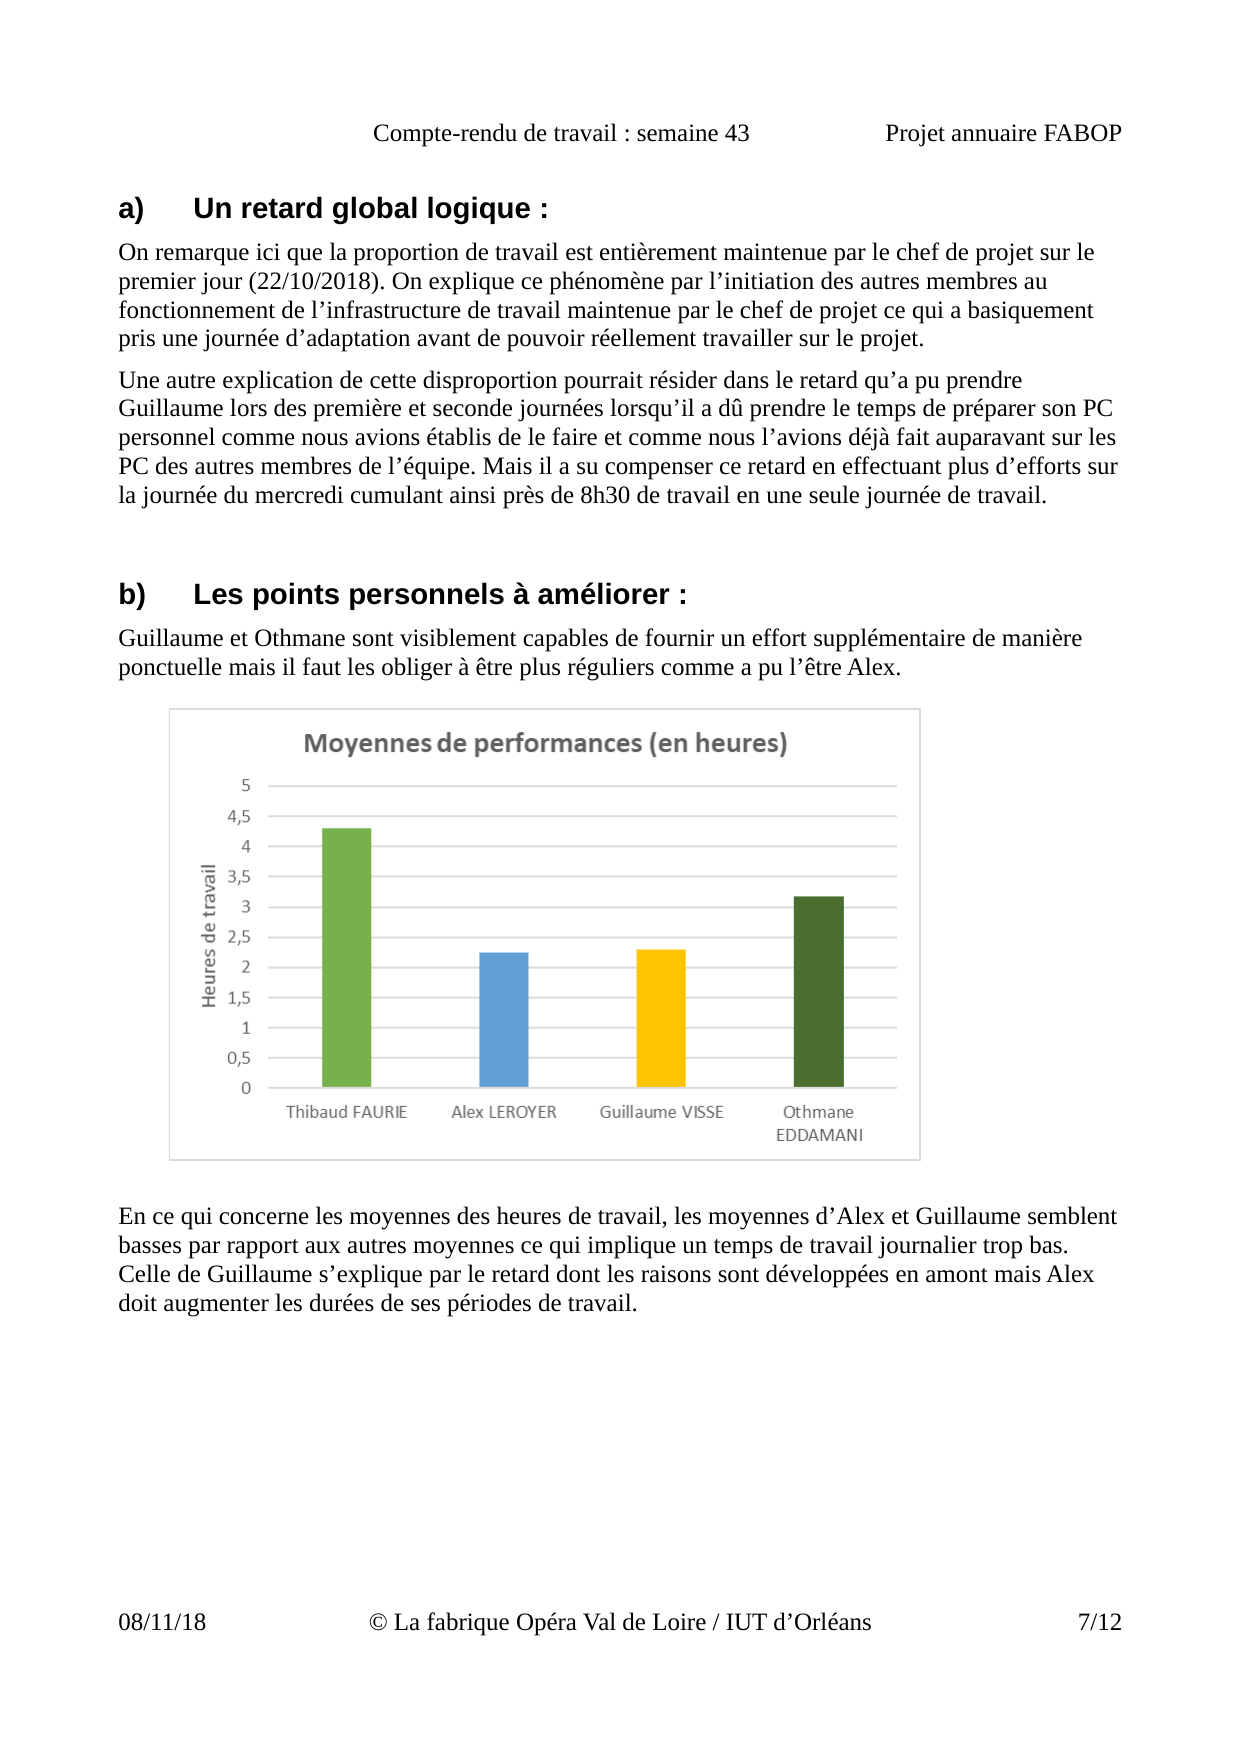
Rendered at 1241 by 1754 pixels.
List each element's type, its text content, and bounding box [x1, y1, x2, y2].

text En ce qui concerne les moyennes des heures de travail, les moyennes d’Alex et Guillaume semblent basses par rapport aux autres moyennes ce qui implique un temps de travail journalier trop bas. Celle de Guillaume s’explique par le retard dont les raisons sont développées en amont mais Alex doit augmenter les durées de ses périodes de travail. [118, 1201, 1122, 1316]
subtitle Les points personnels à améliorer : [118, 577, 1122, 611]
text On remarque ici que la proportion de travail est entièrement maintenue par le chef de projet sur le premier jour (22/10/2018). On explique ce phénomène par l’initiation des autres membres au fonctionnement de l’infrastructure de travail maintenue par le chef de projet ce qui a basiquement pris une journée d’adaptation avant de pouvoir réellement travailler sur le projet. [118, 237, 1122, 352]
text Guillaume et Othmane sont visiblement capables de fournir un effort supplémentaire de manière ponctuelle mais il faut les obliger à être plus réguliers comme a pu l’être Alex. [118, 623, 1122, 681]
picture [168, 708, 921, 1161]
text Une autre explication de cette disproportion pourrait résider dans le retard qu’a pu prendre Guillaume lors des première et seconde journées lorsqu’il a dû prendre le temps de préparer son PC personnel comme nous avions établis de le faire et comme nous l’avions déjà fait auparavant sur les PC des autres membres de l’équipe. Mais il a su compenser ce retard en effectuant plus d’efforts sur la journée du mercredi cumulant ainsi près de 8h30 de travail en une seule journée de travail. [118, 365, 1122, 508]
subtitle Un retard global logique : [118, 191, 1122, 225]
